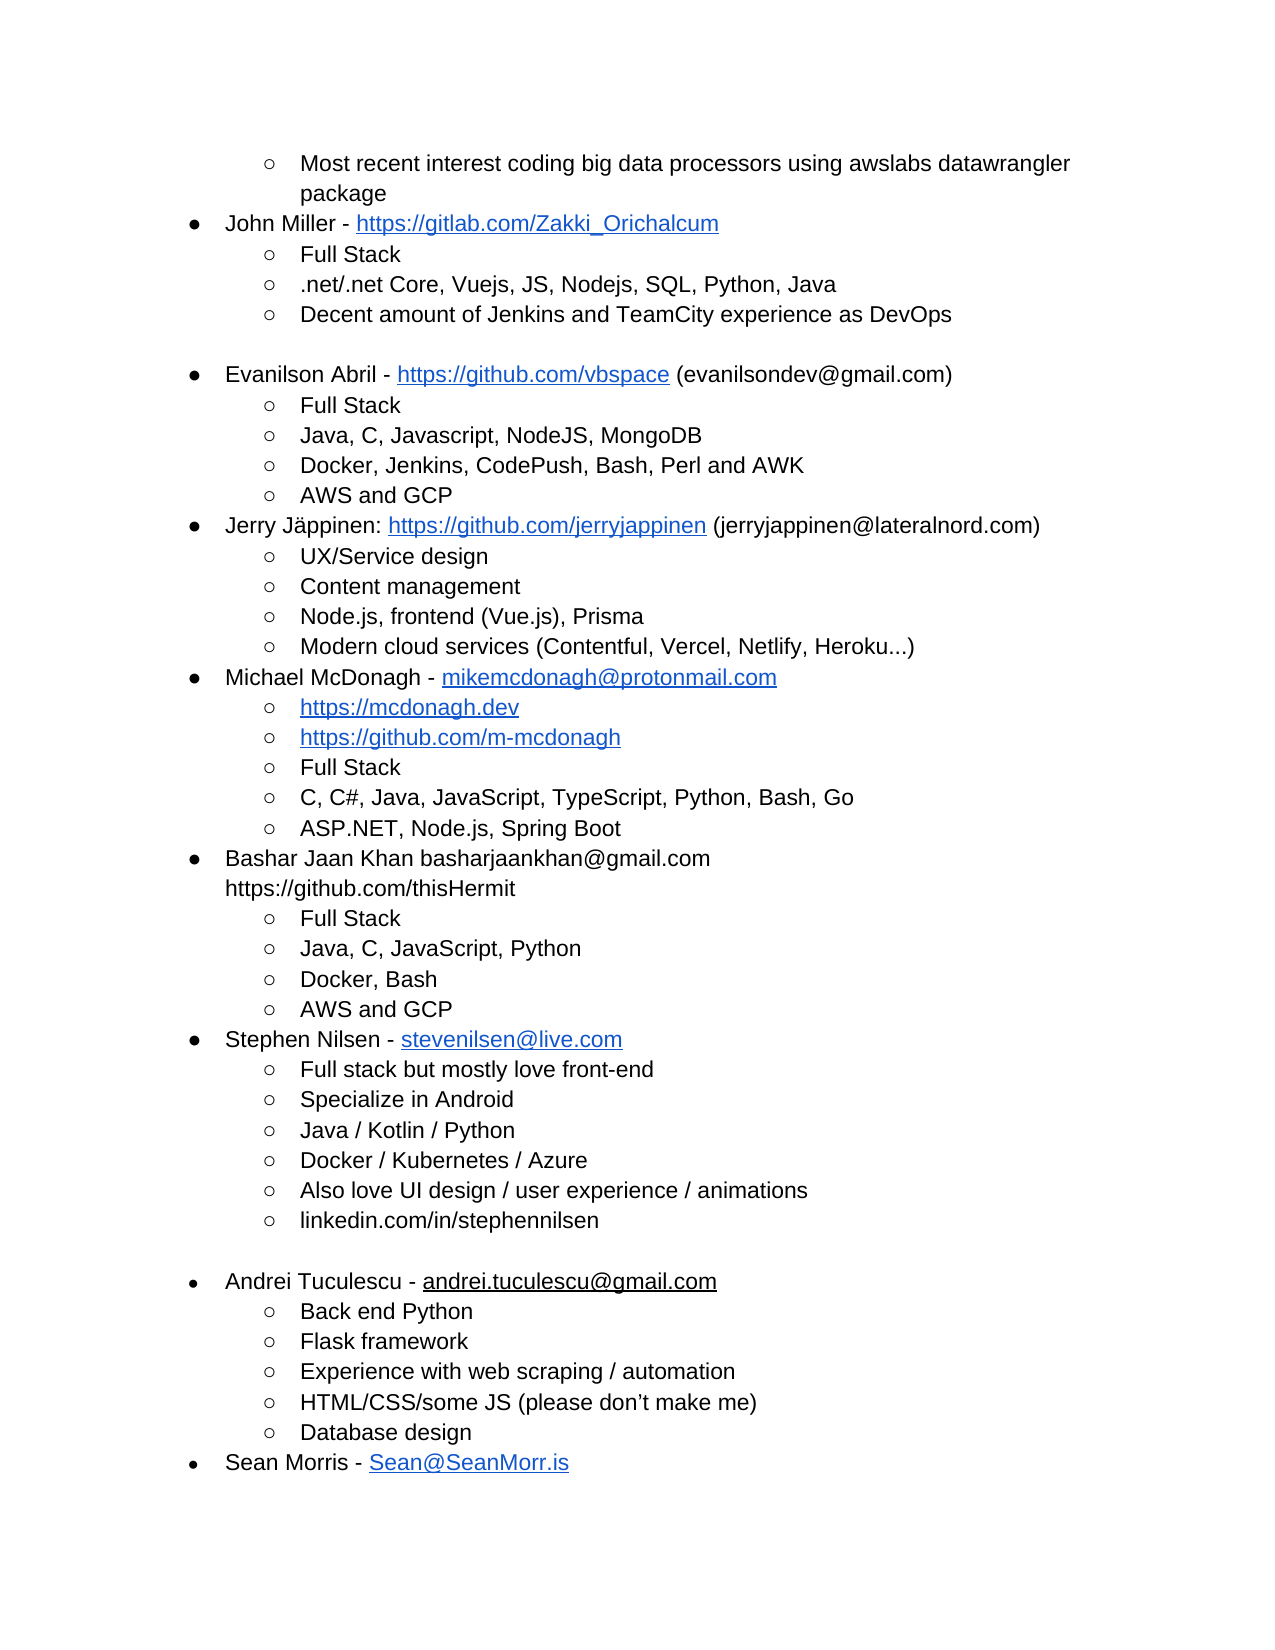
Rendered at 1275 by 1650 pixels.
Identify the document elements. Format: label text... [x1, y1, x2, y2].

list Most recent interest coding big data processors using awslabs datawrangler package [262, 150, 1125, 207]
list AWS and GCP [262, 996, 1125, 1022]
list Also love UI design / user experience / animations [262, 1177, 1125, 1203]
list Experience with web scraping / automation [262, 1358, 1125, 1385]
list https://mcdonagh.dev [262, 694, 1125, 720]
list HTML/CSS/some JS (please don’t make me) [262, 1388, 1125, 1415]
list AWS and GCP [262, 482, 1125, 509]
list C, C#, Java, JavaScript, TypeScript, Python, Bash, Go [262, 784, 1125, 811]
list Docker / Kubernetes / Azure [262, 1147, 1125, 1173]
list https://github.com/m-mcdonagh [262, 724, 1125, 750]
list .net/.net Core, Vuejs, JS, Nodejs, SQL, Python, Java [262, 271, 1125, 297]
list Full Stack [262, 241, 1125, 267]
list Full stack but mostly love front-end [262, 1056, 1125, 1083]
list linkedin.com/in/stephennilsen [262, 1207, 1125, 1234]
list Bashar Jaan Khan basharjaankhan@gmail.com [187, 845, 1125, 871]
list Sean Morris - Sean@SeanMorr.is [187, 1449, 1125, 1475]
list Database design [262, 1419, 1125, 1445]
list Full Stack [262, 905, 1125, 932]
list Jerry Jäppinen: https://github.com/jerryjappinen (jerryjappinen@lateralnord.com) [187, 512, 1125, 539]
list ASP.NET, Node.js, Spring Boot [262, 814, 1125, 841]
list Modern cloud services (Contentful, Vercel, Netlify, Heroku...) [262, 633, 1125, 660]
list John Miller - https://gitlab.com/Zakki_Orichalcum [187, 210, 1125, 237]
list Java, C, Javascript, NodeJS, MongoDB [262, 422, 1125, 448]
list Evanilson Abril - https://github.com/vbspace (evanilsondev@gmail.com) [187, 361, 1125, 388]
list Michael McDonagh - mikemcdonagh@protonmail.com [187, 663, 1125, 690]
list Decent amount of Jenkins and TeamCity experience as DevOps [262, 301, 1125, 327]
list Content management [262, 573, 1125, 599]
list Docker, Bash [262, 966, 1125, 992]
list Specialize in Android [262, 1086, 1125, 1113]
list Stephen Nilsen - stevenilsen@live.com [187, 1026, 1125, 1052]
list Docker, Jenkins, CodePush, Bash, Perl and AWK [262, 452, 1125, 478]
list Full Stack [262, 392, 1125, 418]
text https://github.com/thisHermit [225, 875, 1125, 901]
list UX/Service design [262, 543, 1125, 569]
list Andrei Tuculescu - andrei.tuculescu@gmail.com [187, 1268, 1125, 1294]
list Back end Python [262, 1298, 1125, 1324]
list Full Stack [262, 754, 1125, 781]
list Java, C, JavaScript, Python [262, 935, 1125, 962]
list Flask framework [262, 1328, 1125, 1354]
list Node.js, frontend (Vue.js), Prisma [262, 603, 1125, 629]
list Java / Kotlin / Python [262, 1117, 1125, 1143]
